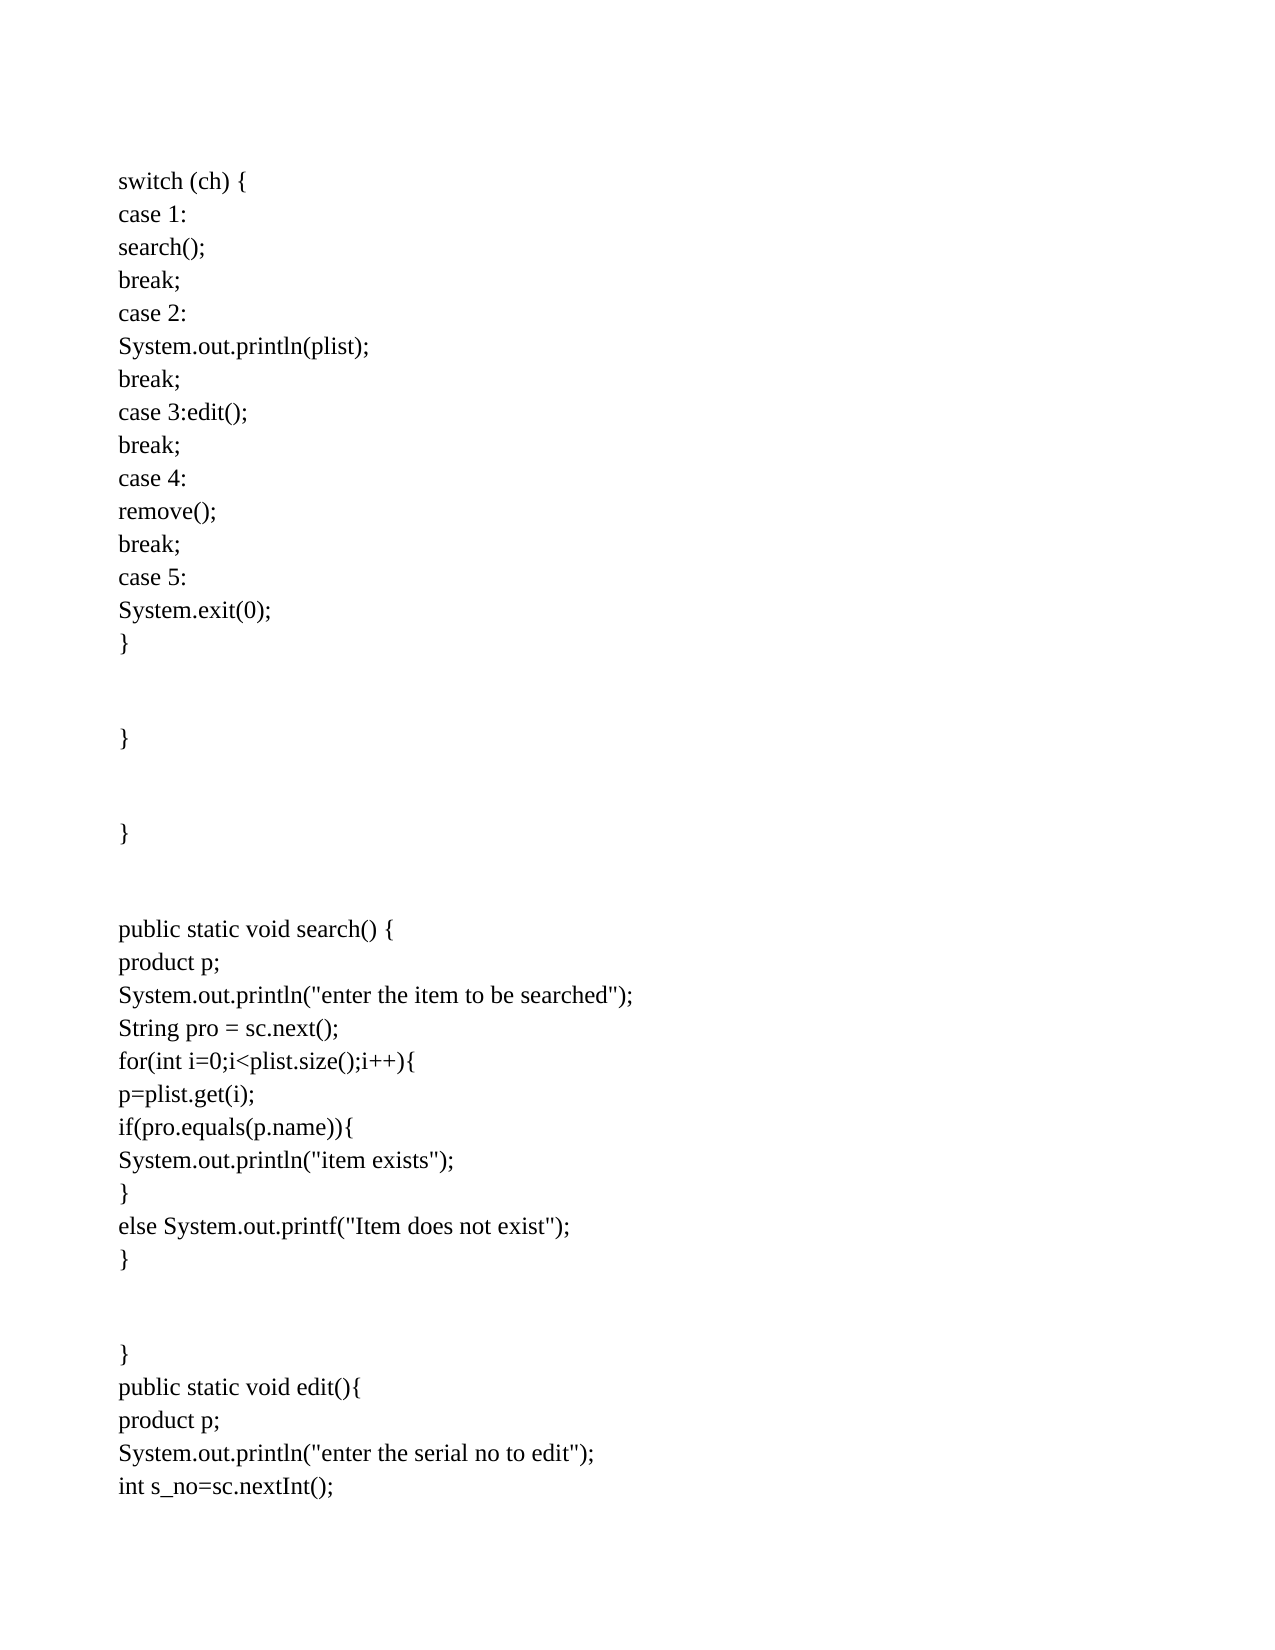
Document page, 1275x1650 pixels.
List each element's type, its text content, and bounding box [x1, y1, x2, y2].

text public static void search() { product p; System.out.println("enter the item to be searched"); String pro = sc.next(); for(int i=0;i<plist.size();i++){ p=plist.get(i); if(pro.equals(p.name)){ System.out.println("item exists"); } else System.out.printf("Item does not exist"); } [118, 914, 1157, 1273]
text } [118, 818, 1157, 847]
text } [118, 723, 1157, 752]
text } public static void edit(){ product p; System.out.println("enter the serial no to edit"); int s_no=sc.nextInt(); [118, 1339, 1157, 1500]
text switch (ch) { case 1: search(); break; case 2: System.out.println(plist); break; case 3:edit(); break; case 4: remove(); break; case 5: System.exit(0); } [118, 166, 1157, 657]
